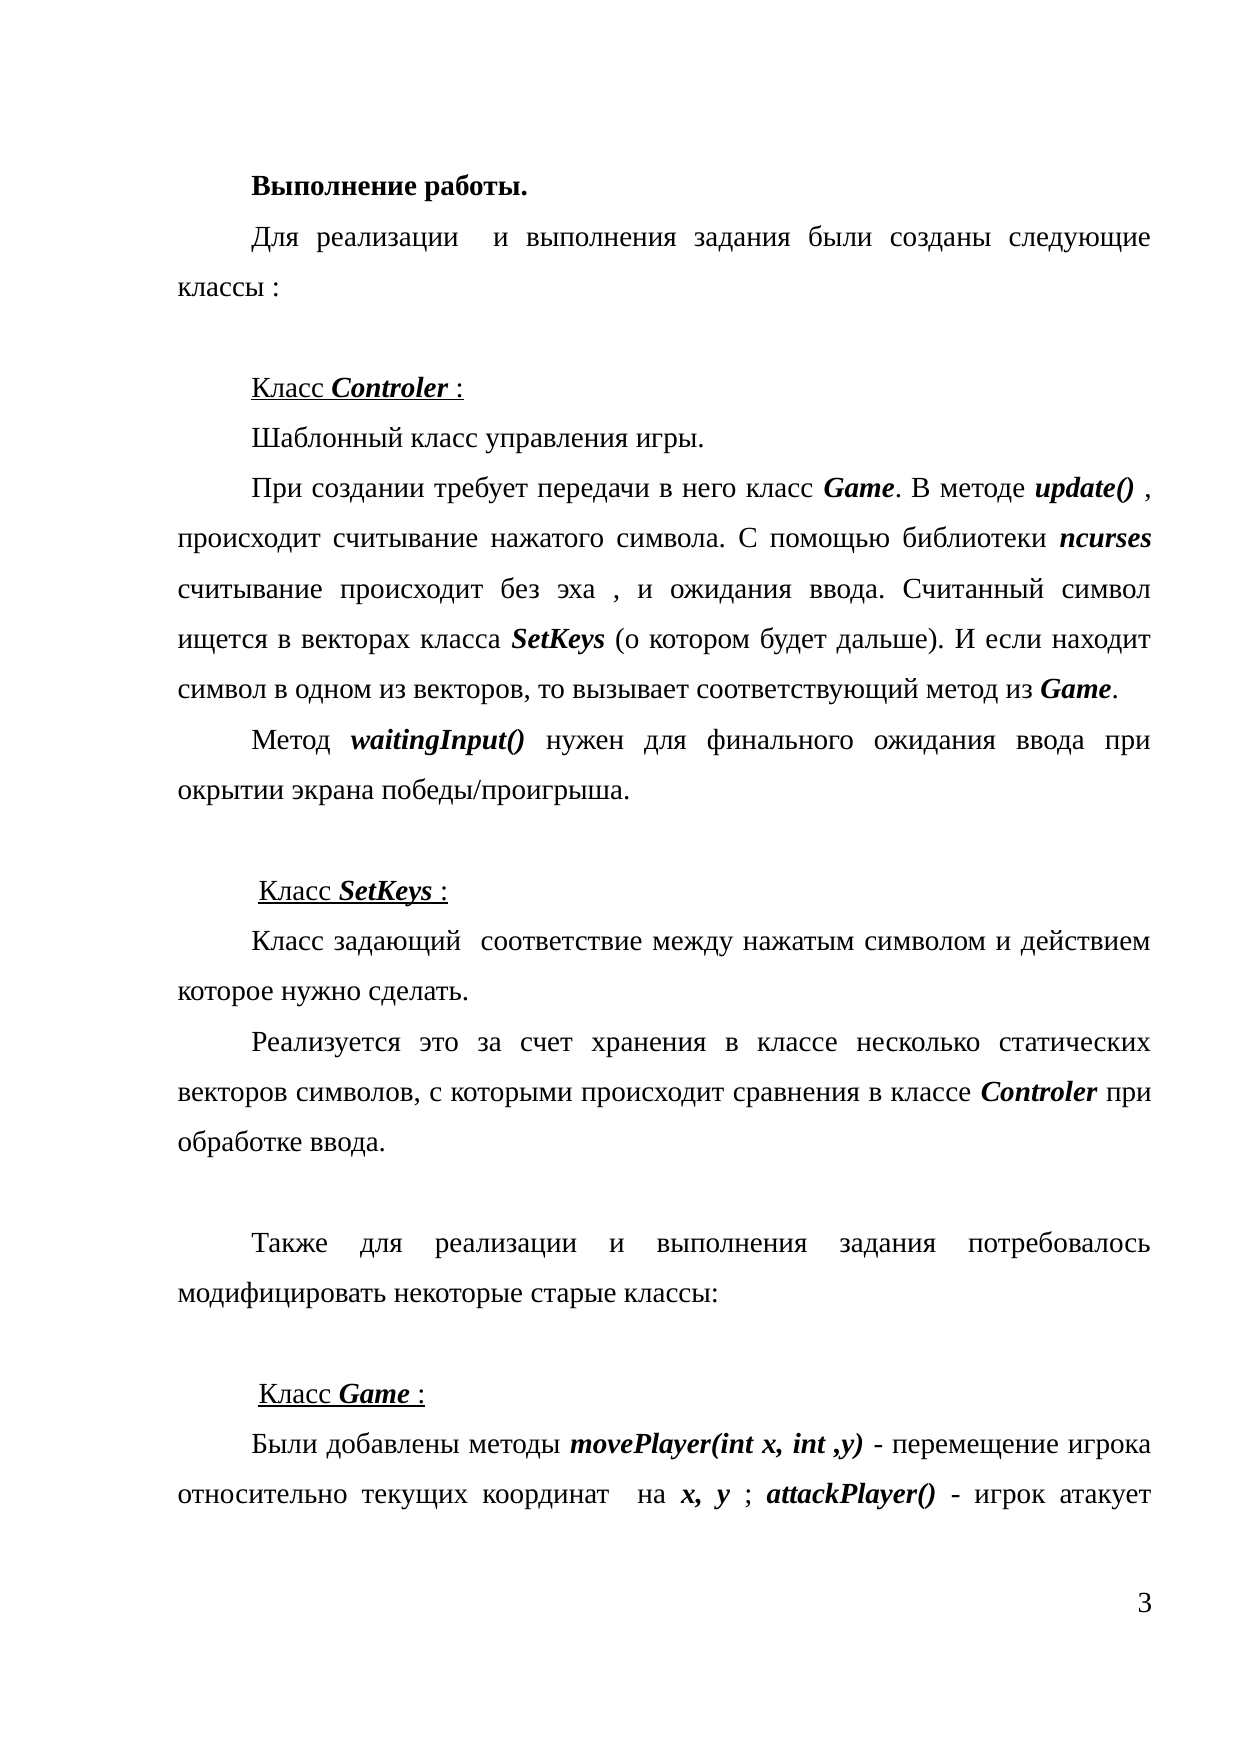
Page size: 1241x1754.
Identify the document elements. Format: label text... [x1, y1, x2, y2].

text Класс Controler : [177, 370, 1152, 403]
subtitle Выполнение работы. [177, 168, 1152, 202]
text При создании требует передачи в него класс Game. В методе update() , происходит считывание нажатого символа. С помощью библиотеки ncurses считывание происходит без эха , и ожидания ввода. Считанный символ ищется в векторах класса SetKeys (о котором будет дальше). И если находит символ в одном из векторов, то вызывает соответствующий метод из Game. [177, 470, 1152, 705]
text Для реализации и выполнения задания были созданы следующие классы : [177, 219, 1152, 303]
text Метод waitingInput() нужен для финального ожидания ввода при окрытии экрана победы/проигрыша. [177, 722, 1152, 806]
text Реализуется это за счет хранения в классе несколько статических векторов символов, с которыми происходит сравнения в классе Controler при обработке ввода. [177, 1024, 1152, 1158]
text Были добавлены методы movePlayer(int x, int ,y) - перемещение игрока относительно текущих координат на x, y ; attackPlayer() - игрок атакует [177, 1426, 1152, 1510]
text Класс задающий соответствие между нажатым символом и действием которое нужно сделать. [177, 923, 1152, 1007]
text Также для реализации и выполнения задания потребовалось модифицировать некоторые старые классы: [177, 1225, 1152, 1309]
text Класс SetKeys : [177, 873, 1152, 906]
text Шаблонный класс управления игры. [177, 420, 1152, 453]
